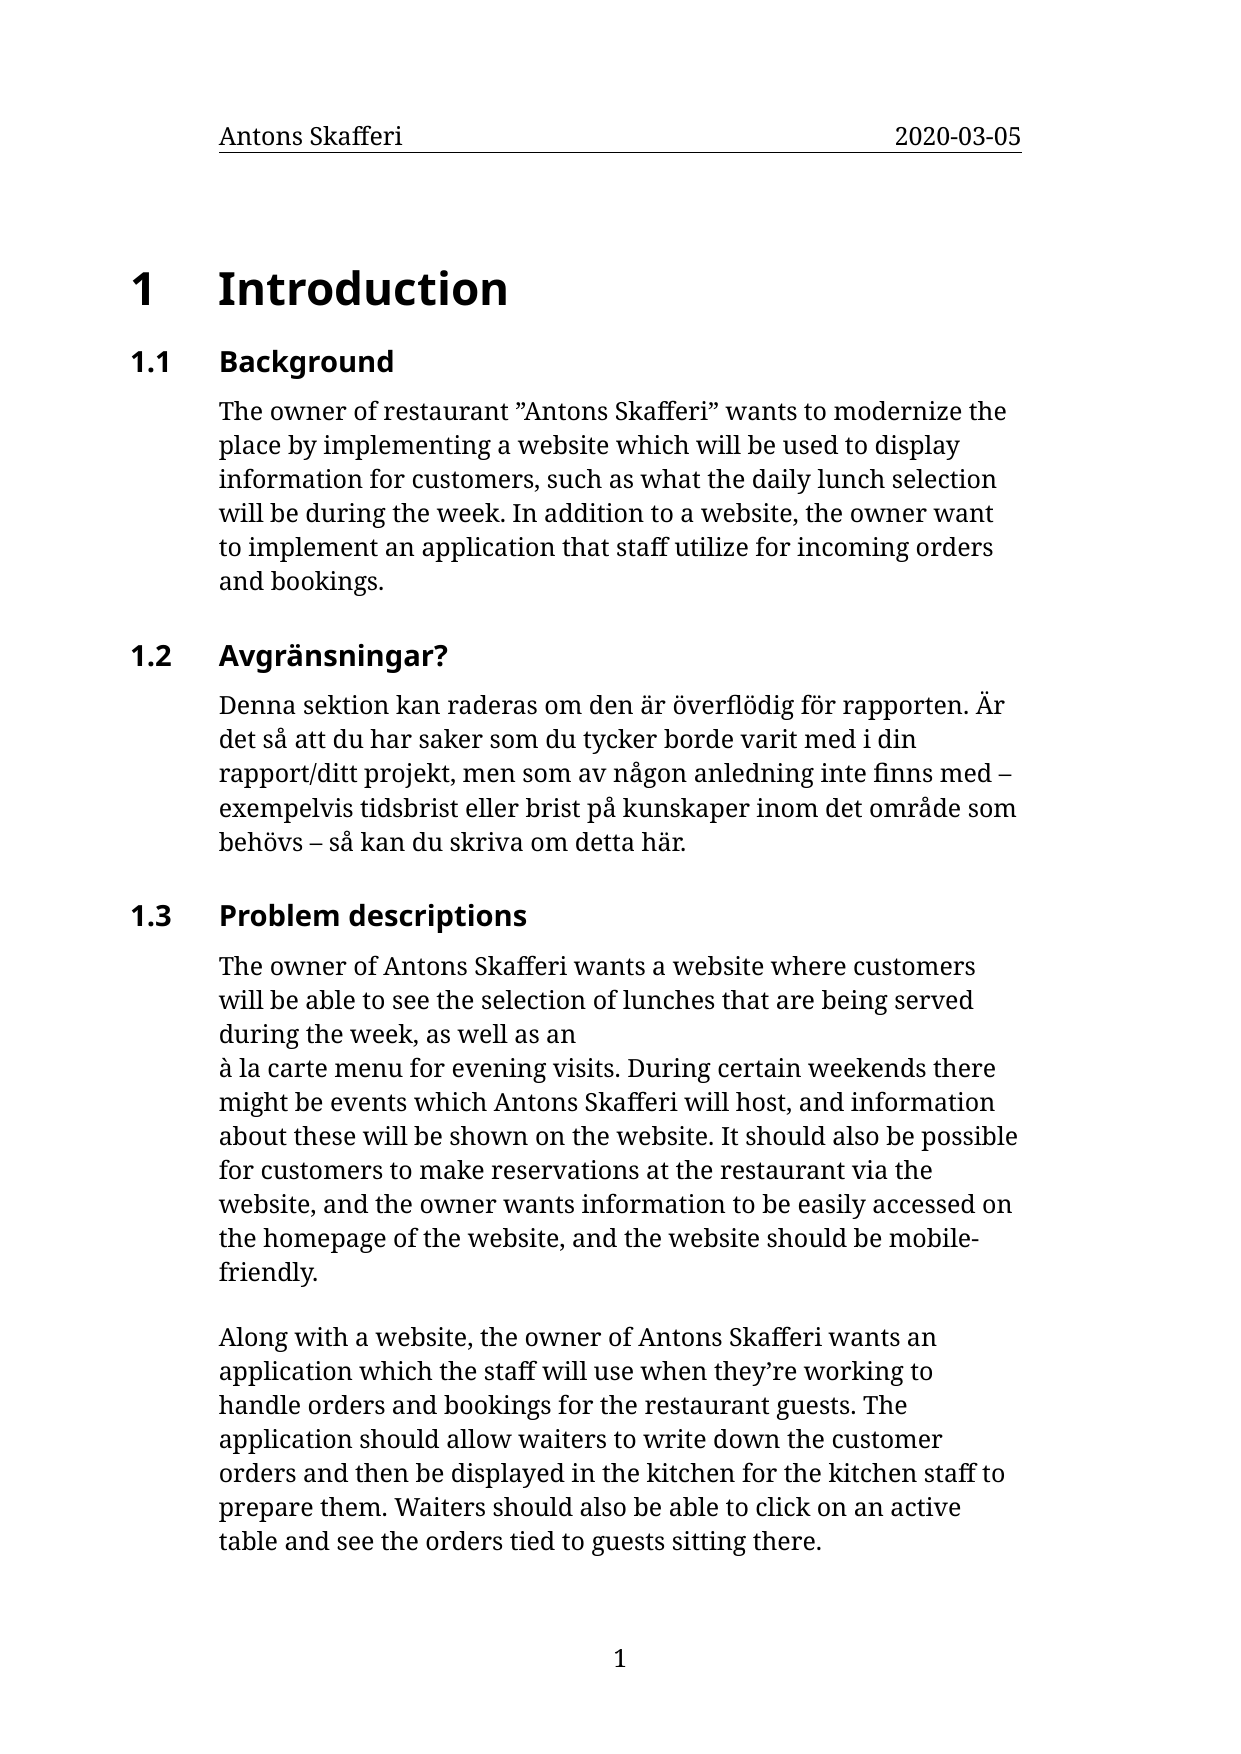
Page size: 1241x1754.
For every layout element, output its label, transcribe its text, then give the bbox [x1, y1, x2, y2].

text The owner of restaurant ”Antons Skafferi” wants to modernize the place by implementing a website which will be used to display information for customers, such as what the daily lunch selection will be during the week. In addition to a website, the owner want to implement an application that staff utilize for incoming orders and bookings. [218, 394, 1022, 598]
subtitle Problem descriptions [130, 896, 1022, 935]
subtitle Avgränsningar? [130, 635, 1022, 675]
text Along with a website, the owner of Antons Skafferi wants an application which the staff will use when they’re working to handle orders and bookings for the restaurant guests. The application should allow waiters to write down the customer orders and then be displayed in the kitchen for the kitchen staff to prepare them. Waiters should also be able to click on an active table and see the orders tied to guests sitting there. [218, 1319, 1022, 1558]
subtitle Introduction [130, 257, 1022, 319]
text Denna sektion kan raderas om den är överflödig för rapporten. Är det så att du har saker som du tycker borde varit med i din rapport/ditt projekt, men som av någon anledning inte finns med – exempelvis tidsbrist eller brist på kunskaper inom det område som behövs – så kan du skriva om detta här. [218, 688, 1022, 858]
subtitle Background [130, 341, 1022, 381]
text The owner of Antons Skafferi wants a website where customers will be able to see the selection of lunches that are being served during the week, as well as an à la carte menu for evening visits. During certain weekends there might be events which Antons Skafferi will host, and information about these will be shown on the website. It should also be possible for customers to make reservations at the restaurant via the website, and the owner wants information to be easily accessed on the homepage of the website, and the website should be mobile-friendly. [218, 948, 1022, 1289]
